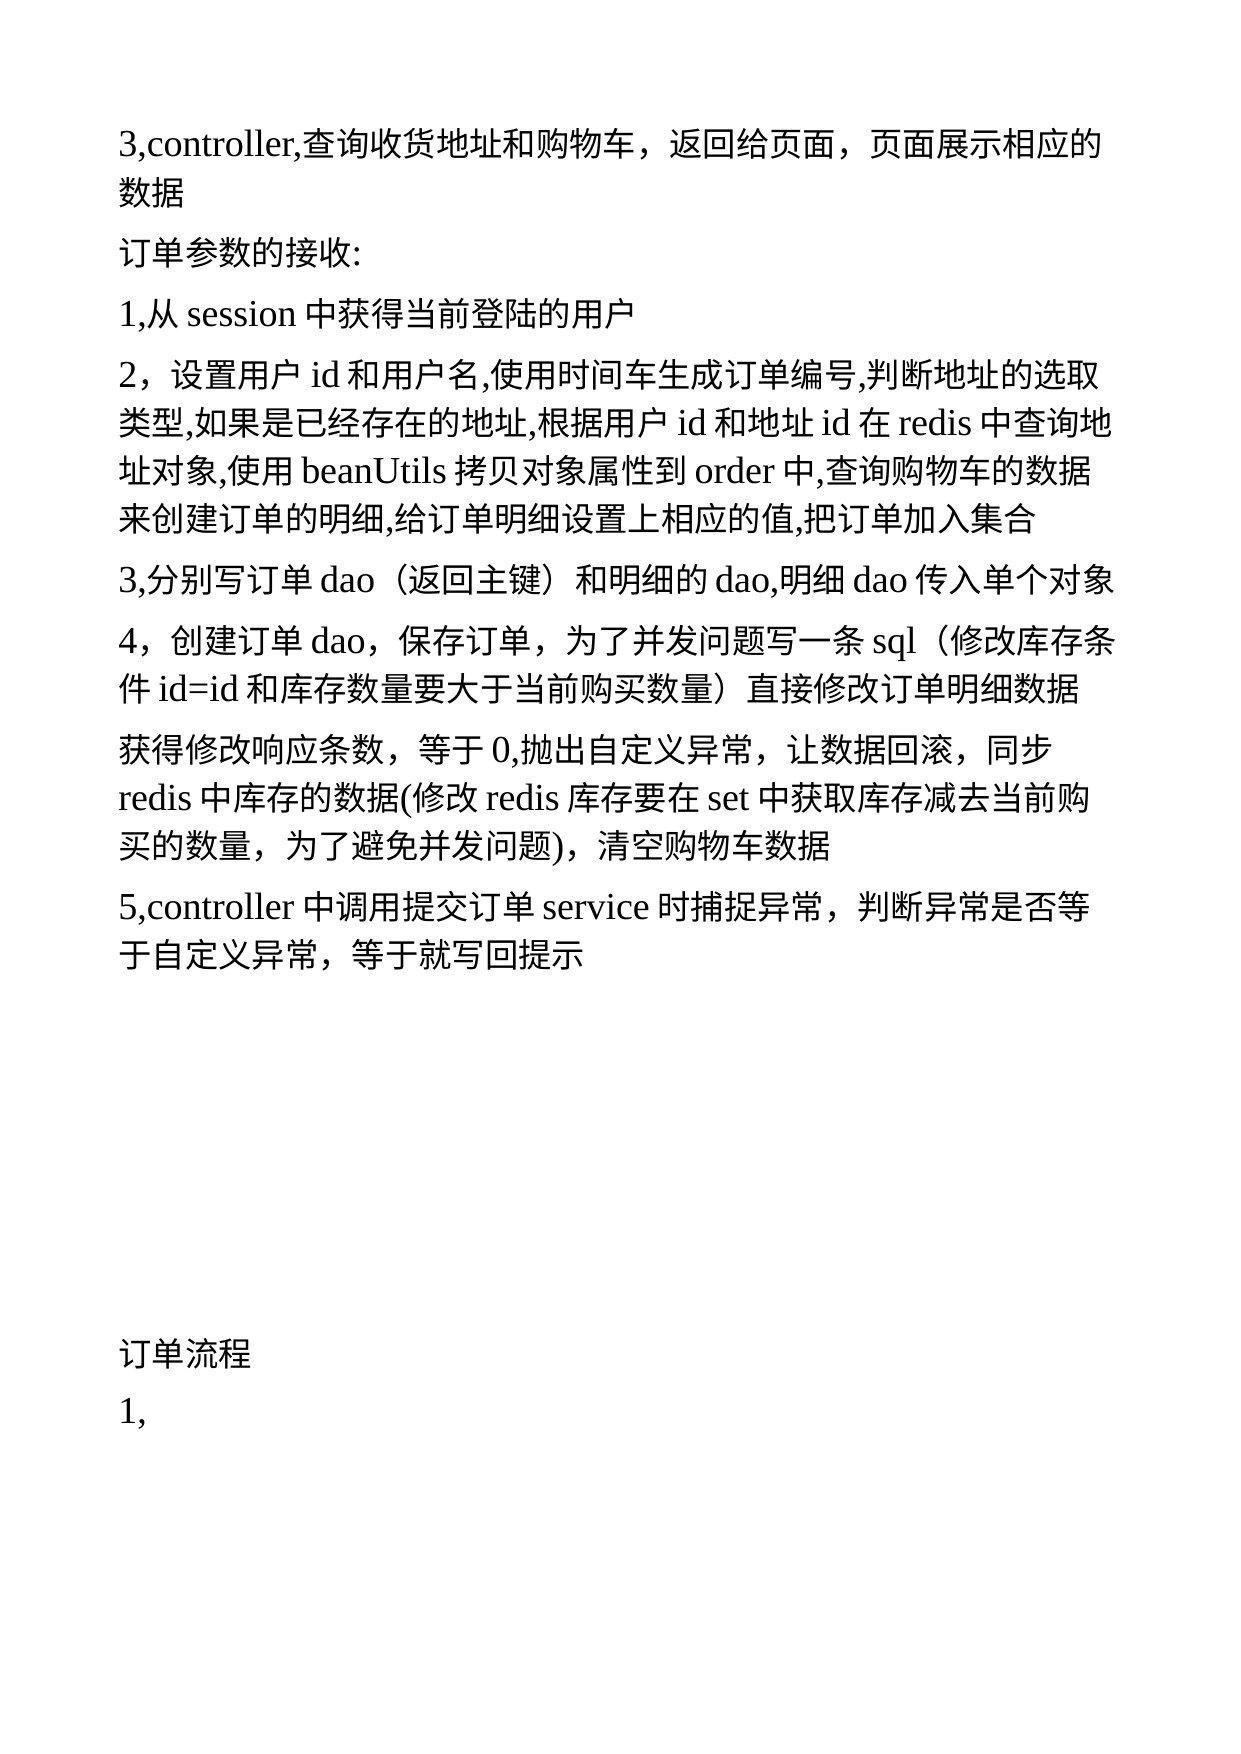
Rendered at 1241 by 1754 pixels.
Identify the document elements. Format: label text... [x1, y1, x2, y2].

text 获得修改响应条数，等于0,抛出自定义异常，让数据回滚，同步redis中库存的数据(修改redis库存要在set中获取库存减去当前购买的数量，为了避免并发问题)，清空购物车数据 [118, 724, 1122, 868]
text 1, [118, 1388, 1122, 1432]
text 1,从session中获得当前登陆的用户 [118, 288, 1122, 336]
text 订单参数的接收: [118, 227, 1122, 275]
text 4，创建订单dao，保存订单，为了并发问题写一条sql（修改库存条件id=id和库存数量要大于当前购买数量）直接修改订单明细数据 [118, 615, 1122, 711]
text 3,controller,查询收货地址和购物车，返回给页面，页面展示相应的数据 [118, 118, 1122, 214]
text 2，设置用户id和用户名,使用时间车生成订单编号,判断地址的选取类型,如果是已经存在的地址,根据用户id和地址id在redis中查询地址对象,使用beanUtils拷贝对象属性到order中,查询购物车的数据来创建订单的明细,给订单明细设置上相应的值,把订单加入集合 [118, 348, 1122, 541]
text 3,分别写订单dao（返回主键）和明细的dao,明细dao传入单个对象 [118, 554, 1122, 602]
text 5,controller中调用提交订单service时捕捉异常，判断异常是否等于自定义异常，等于就写回提示 [118, 881, 1122, 977]
text 订单流程 [118, 1327, 1122, 1376]
